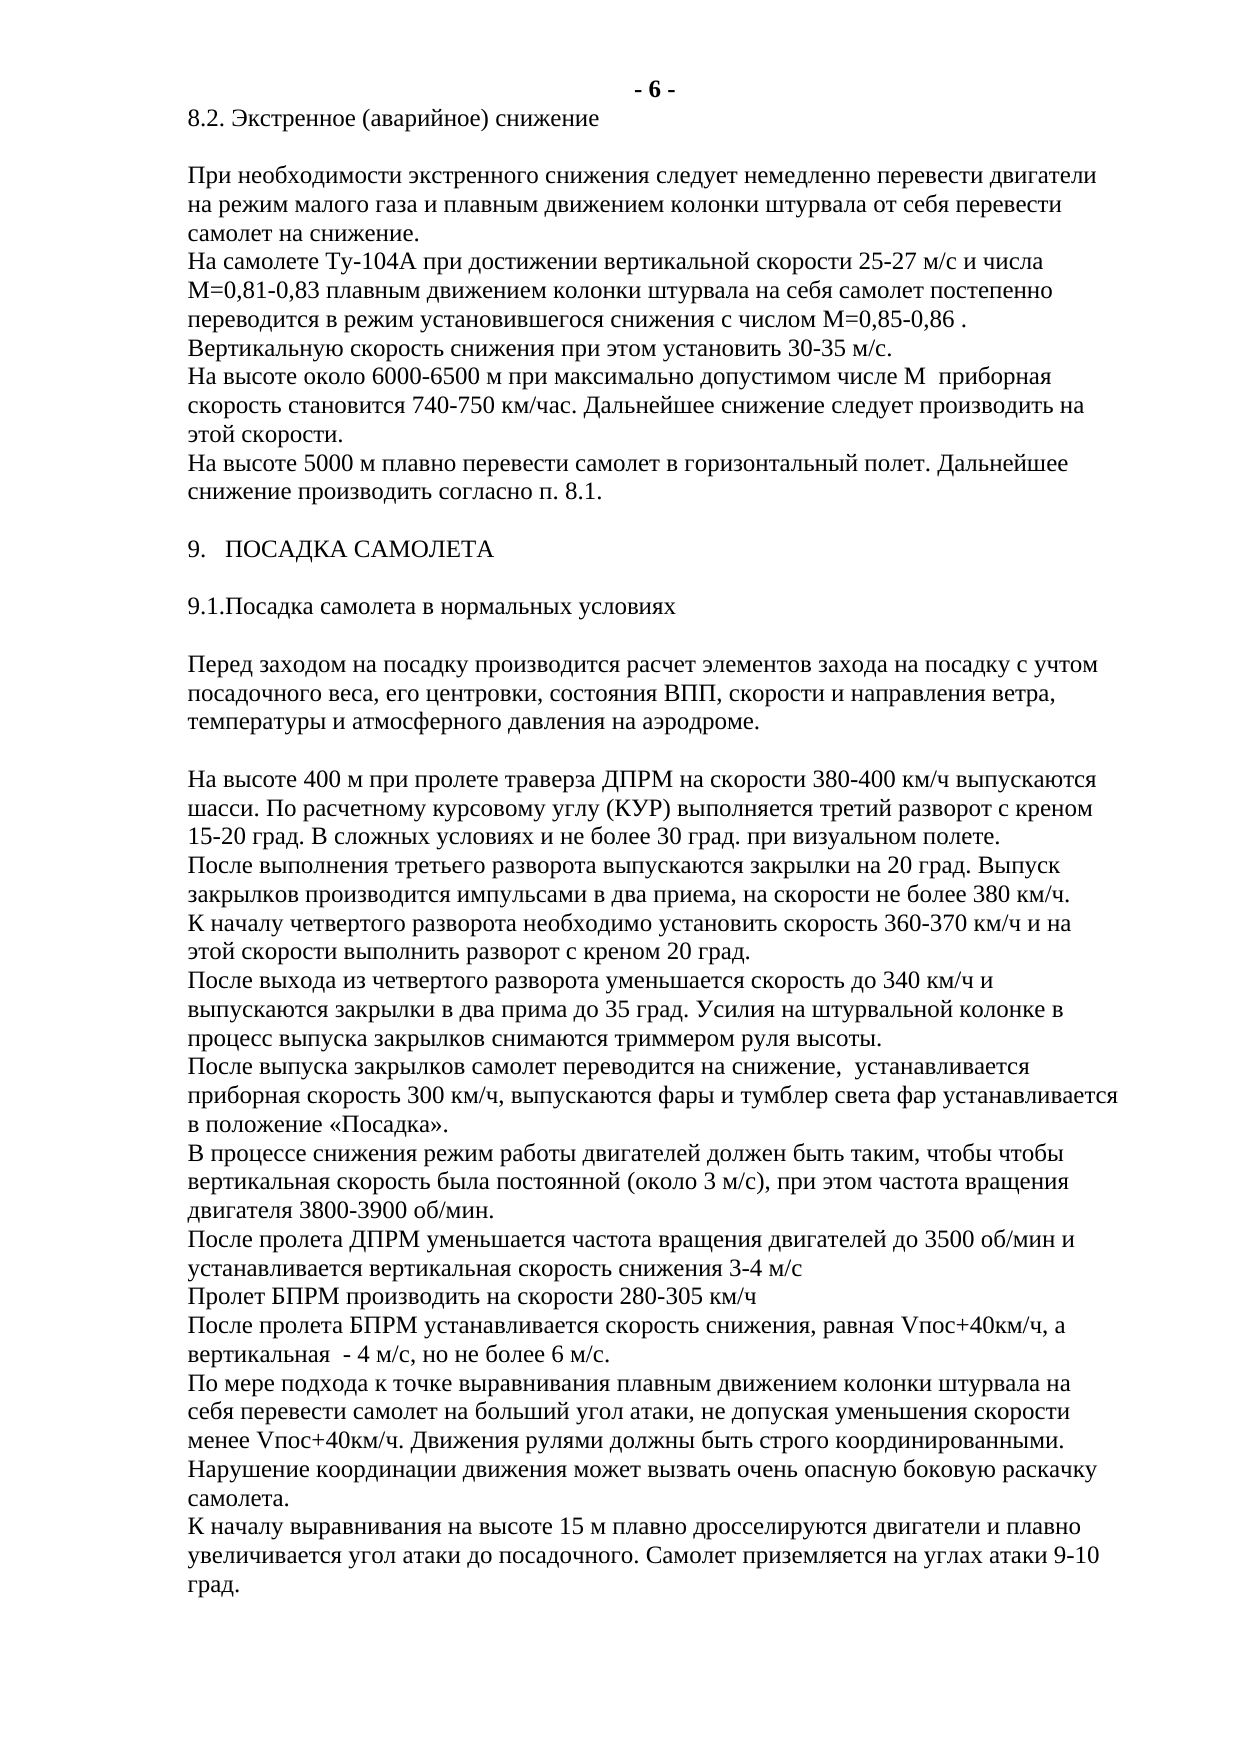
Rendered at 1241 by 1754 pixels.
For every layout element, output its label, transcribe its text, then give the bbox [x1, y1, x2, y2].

text После пролета ДПРМ уменьшается частота вращения двигателей до 3500 об/мин и устанавливается вертикальная скорость снижения 3-4 м/с [187, 1224, 1122, 1281]
text После выхода из четвертого разворота уменьшается скорость до 340 км/ч и выпускаются закрылки в два прима до 35 град. Усилия на штурвальной колонке в процесс выпуска закрылков снимаются триммером руля высоты. [187, 965, 1122, 1051]
text При необходимости экстренного снижения следует немедленно перевести двигатели на режим малого газа и плавным движением колонки штурвала от себя перевести самолет на снижение. [187, 160, 1122, 246]
text Пролет БПРМ производить на скорости 280-305 км/ч [187, 1281, 1122, 1310]
text - 6 - [187, 74, 1122, 103]
text На высоте 5000 м плавно перевести самолет в горизонтальный полет. Дальнейшее снижение производить согласно п. 8.1. [187, 448, 1122, 505]
text К началу четвертого разворота необходимо установить скорость 360-370 км/ч и на этой скорости выполнить разворот с креном 20 град. [187, 908, 1122, 965]
text После выпуска закрылков самолет переводится на снижение, устанавливается приборная скорость 300 км/ч, выпускаются фары и тумблер света фар устанавливается в положение «Посадка». [187, 1051, 1122, 1138]
text По мере подхода к точке выравнивания плавным движением колонки штурвала на себя перевести самолет на больший угол атаки, не допуская уменьшения скорости менее Vпос+40км/ч. Движения рулями должны быть строго координированными. Нарушение координации движения может вызвать очень опасную боковую раскачку самолета. [187, 1368, 1122, 1511]
text На высоте около 6000-6500 м при максимально допустимом числе М приборная скорость становится 740-750 км/час. Дальнейшее снижение следует производить на этой скорости. [187, 361, 1122, 448]
text После выполнения третьего разворота выпускаются закрылки на 20 град. Выпуск закрылков производится импульсами в два приема, на скорости не более 380 км/ч. [187, 850, 1122, 908]
text После пролета БПРМ устанавливается скорость снижения, равная Vпос+40км/ч, а вертикальная - 4 м/с, но не более 6 м/с. [187, 1310, 1122, 1368]
list ПОСАДКА САМОЛЕТА [187, 534, 1122, 563]
text В процессе снижения режим работы двигателей должен быть таким, чтобы чтобы вертикальная скорость была постоянной (около 3 м/с), при этом частота вращения двигателя 3800-3900 об/мин. [187, 1138, 1122, 1224]
text 8.2. Экстренное (аварийное) снижение [187, 103, 1122, 131]
list Посадка самолета в нормальных условиях [187, 591, 1122, 620]
text На самолете Ту-104А при достижении вертикальной скорости 25-27 м/с и числа М=0,81-0,83 плавным движением колонки штурвала на себя самолет постепенно переводится в режим установившегося снижения с числом М=0,85-0,86 . Вертикальную скорость снижения при этом установить 30-35 м/с. [187, 246, 1122, 361]
text На высоте 400 м при пролете траверза ДПРМ на скорости 380-400 км/ч выпускаются шасси. По расчетному курсовому углу (КУР) выполняется третий разворот с креном 15-20 град. В сложных условиях и не более 30 град. при визуальном полете. [187, 764, 1122, 850]
text К началу выравнивания на высоте 15 м плавно дросселируются двигатели и плавно увеличивается угол атаки до посадочного. Самолет приземляется на углах атаки 9-10 град. [187, 1511, 1122, 1598]
text Перед заходом на посадку производится расчет элементов захода на посадку с учтом посадочного веса, его центровки, состояния ВПП, скорости и направления ветра, температуры и атмосферного давления на аэродроме. [187, 649, 1122, 735]
